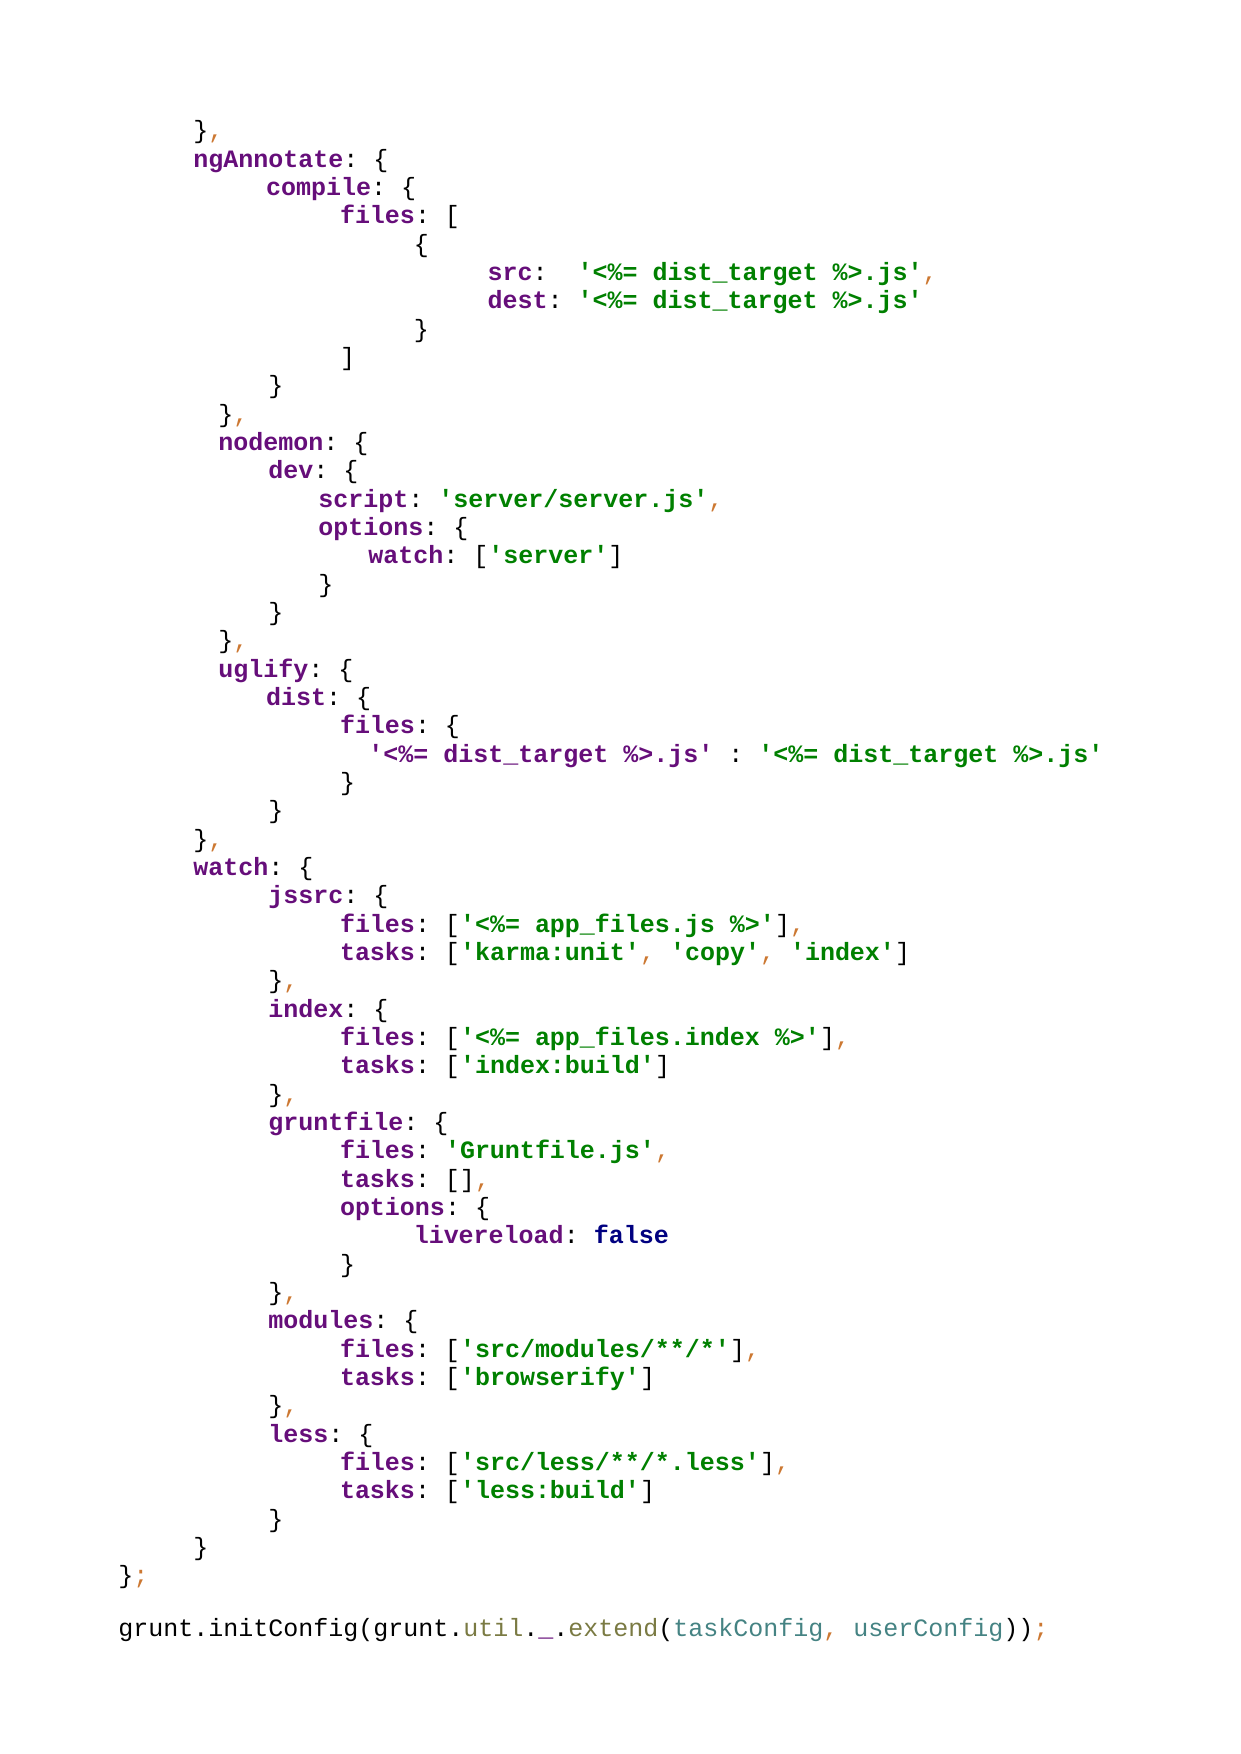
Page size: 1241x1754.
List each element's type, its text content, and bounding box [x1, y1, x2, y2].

text } [118, 373, 1122, 401]
text ] [118, 345, 1122, 373]
text } [118, 600, 1122, 628]
text }, [118, 968, 1122, 996]
text files: [ [118, 203, 1122, 231]
text dist: { [118, 685, 1122, 713]
text }, [118, 1081, 1122, 1110]
text compile: { [118, 175, 1122, 203]
text watch: { [118, 855, 1122, 883]
text } [118, 770, 1122, 798]
text livereload: false [118, 1223, 1122, 1251]
text files: ['<%= app_files.js %>'], [118, 911, 1122, 940]
text files: ['src/modules/**/*'], [118, 1336, 1122, 1365]
text files: ['src/less/**/*.less'], [118, 1450, 1122, 1478]
text tasks: ['index:build'] [118, 1053, 1122, 1081]
text tasks: [], [118, 1166, 1122, 1195]
text files: ['<%= app_files.index %>'], [118, 1025, 1122, 1053]
text } [118, 1506, 1122, 1535]
text }, [118, 118, 1122, 146]
text }, [118, 826, 1122, 855]
text }, [118, 401, 1122, 430]
text dev: { [118, 458, 1122, 486]
text index: { [118, 996, 1122, 1025]
text } [118, 1535, 1122, 1563]
text }, [118, 628, 1122, 656]
text }; [118, 1563, 1122, 1591]
text less: { [118, 1421, 1122, 1450]
text ngAnnotate: { [118, 146, 1122, 175]
text watch: ['server'] [118, 543, 1122, 571]
text { [118, 231, 1122, 260]
text nodemon: { [118, 430, 1122, 458]
text files: { [118, 713, 1122, 741]
text dest: '<%= dist_target %>.js' [118, 288, 1122, 316]
text grunt.initConfig(grunt.util._.extend(taskConfig, userConfig)); [118, 1615, 1122, 1643]
text '<%= dist_target %>.js' : '<%= dist_target %>.js' [118, 741, 1122, 770]
text tasks: ['browserify'] [118, 1365, 1122, 1393]
text uglify: { [118, 656, 1122, 685]
text options: { [118, 515, 1122, 543]
text tasks: ['less:build'] [118, 1478, 1122, 1506]
text script: 'server/server.js', [118, 486, 1122, 515]
text tasks: ['karma:unit', 'copy', 'index'] [118, 940, 1122, 968]
text } [118, 571, 1122, 600]
text src: '<%= dist_target %>.js', [118, 260, 1122, 288]
text }, [118, 1393, 1122, 1421]
text options: { [118, 1195, 1122, 1223]
text gruntfile: { [118, 1110, 1122, 1138]
text jssrc: { [118, 883, 1122, 911]
text files: 'Gruntfile.js', [118, 1138, 1122, 1166]
text } [118, 316, 1122, 345]
text modules: { [118, 1308, 1122, 1336]
text }, [118, 1280, 1122, 1308]
text } [118, 798, 1122, 826]
text } [118, 1251, 1122, 1280]
